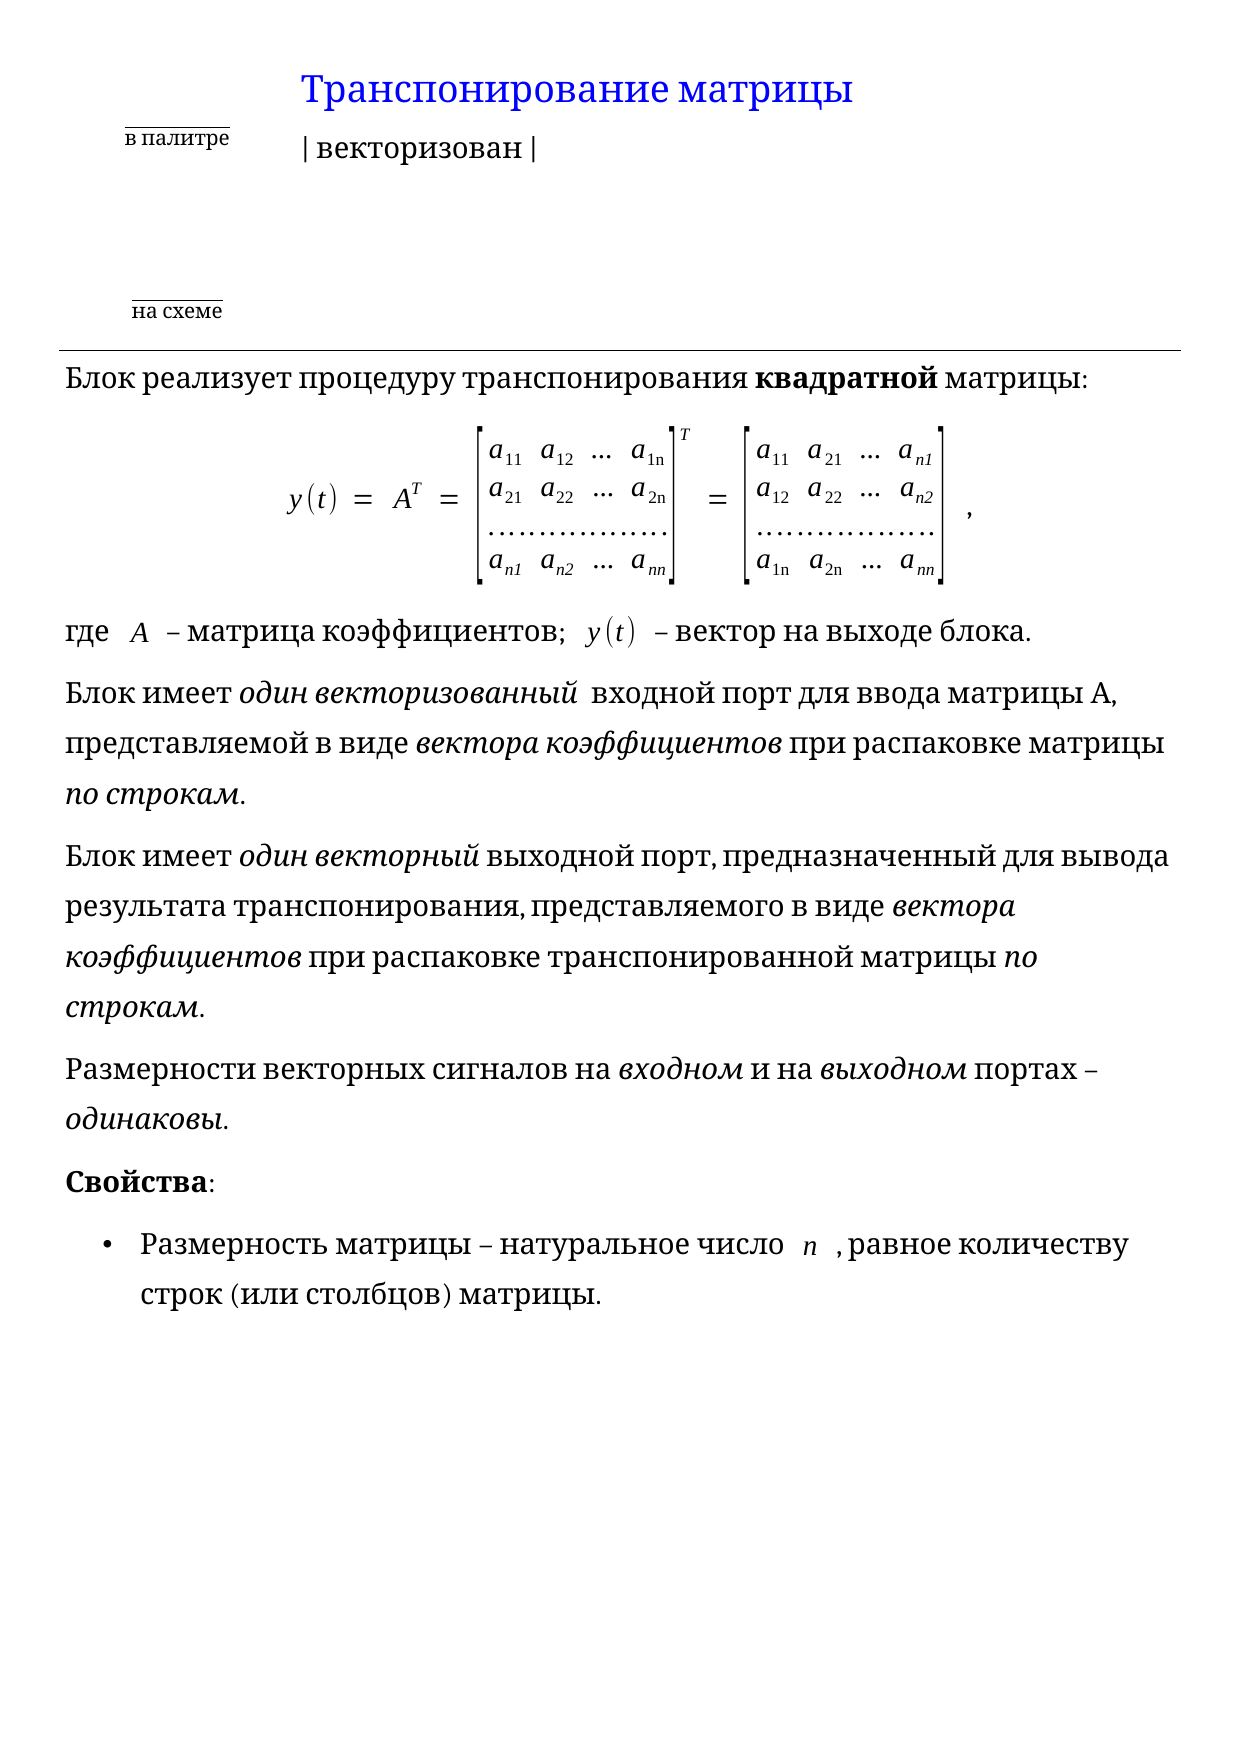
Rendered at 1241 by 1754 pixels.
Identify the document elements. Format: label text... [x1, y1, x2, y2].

table_cell | векторизован | [295, 121, 1181, 178]
table_cell на схеме [59, 294, 295, 350]
table_cell [295, 178, 1181, 293]
table_cell [59, 178, 295, 293]
table_header [59, 59, 295, 121]
table_cell [295, 294, 1181, 350]
table_cell Блок реализует процедуру транспонирования квадратной матрицы: , где– матрица коэффициентов;– вектор на выходе блока. Блок имеет один векторизованный входной порт для ввода матрицы А, представляемой в виде вектора коэффициентов при распаковке матрицы по строкам. Блок имеет один векторный выходной порт, предназначенный для вывода результата транспонирования, представляемого в виде вектора коэффициентов при распаковке транспонированной матрицы по строкам. Размерности векторных сигналов на входном и на выходном портах – одинаковы. Свойства: Размерность матрицы – натуральное число, равное количеству строк (или столбцов) матрицы. [59, 351, 1181, 1323]
table_header Транспонирование матрицы [295, 59, 1181, 121]
table_cell в палитре [59, 121, 295, 178]
